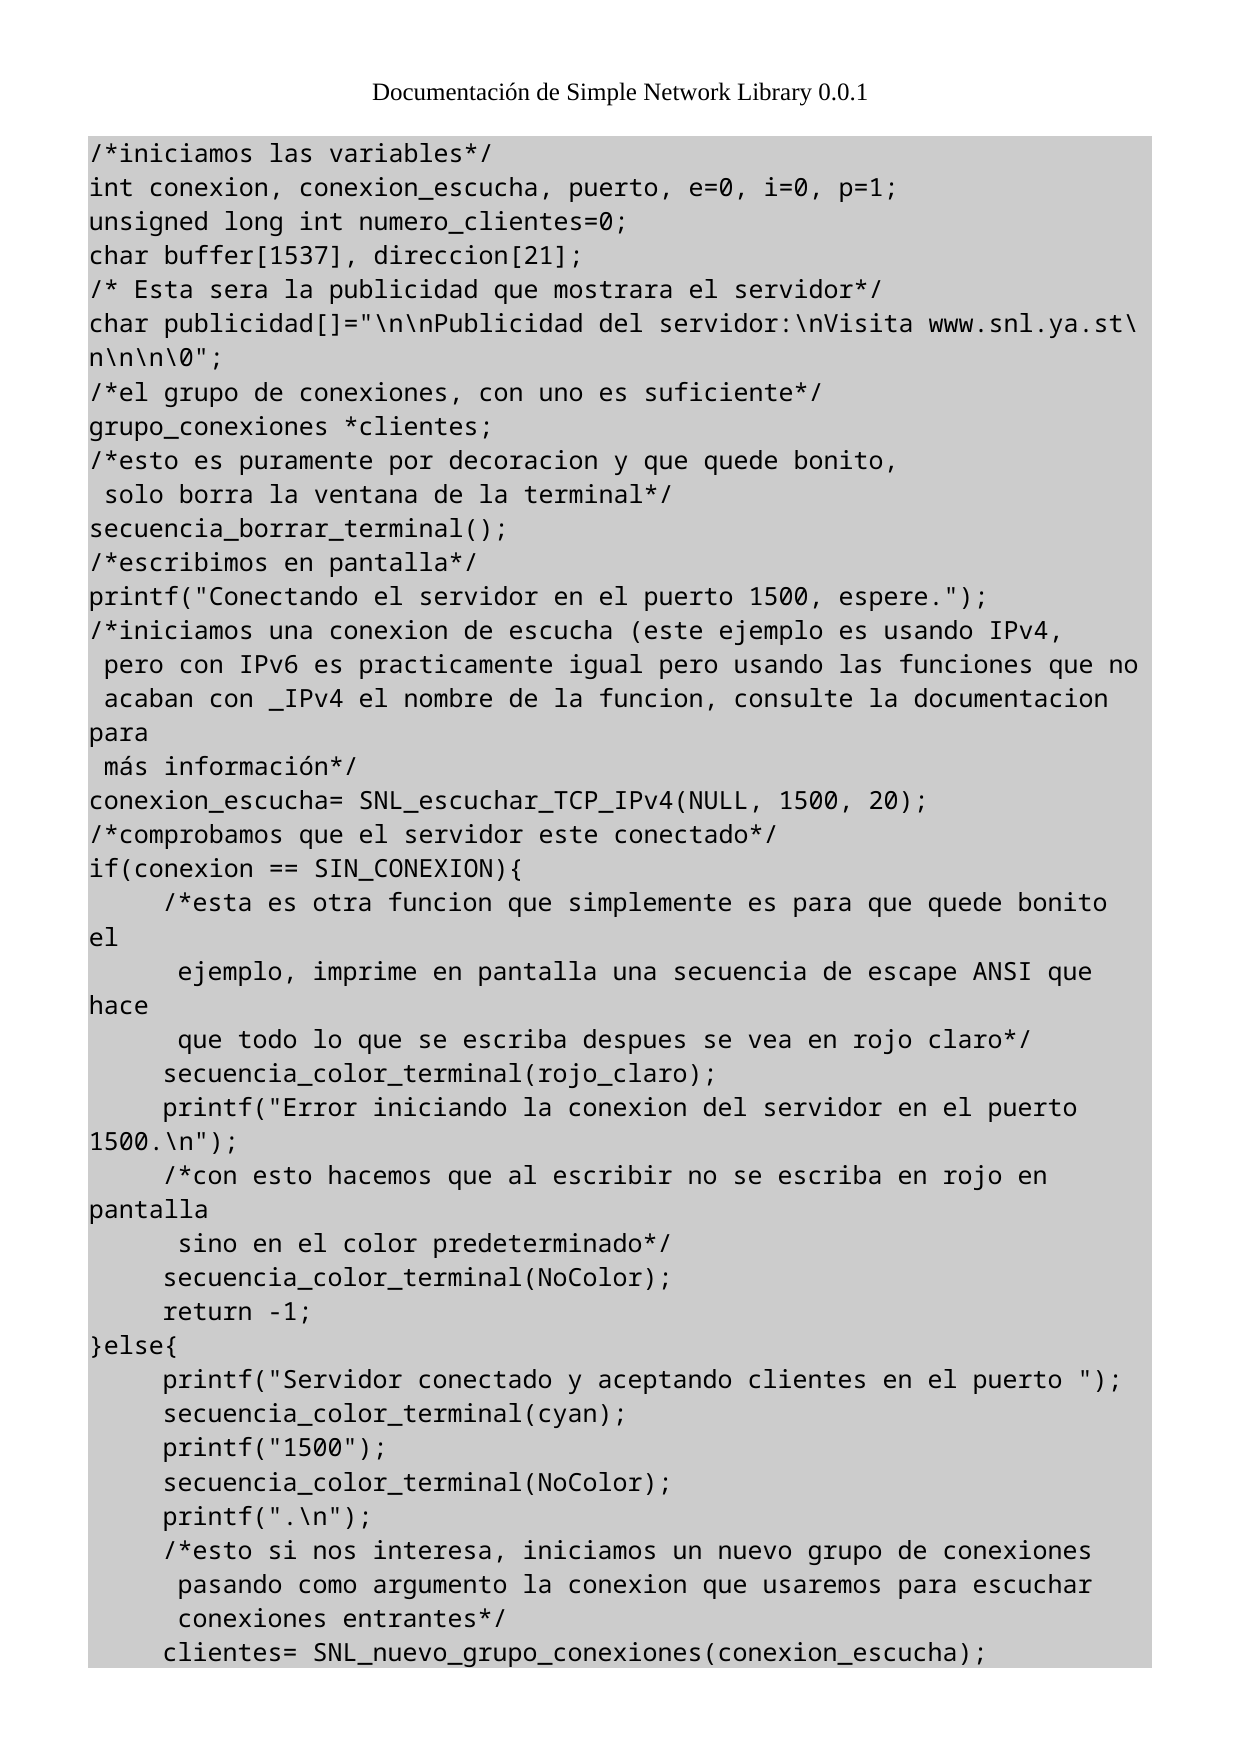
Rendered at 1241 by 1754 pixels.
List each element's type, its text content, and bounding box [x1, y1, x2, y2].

text secuencia_color_terminal(cyan); [88, 1396, 1152, 1430]
text conexiones entrantes*/ [88, 1600, 1152, 1634]
text conexion_escucha= SNL_escuchar_TCP_IPv4(NULL, 1500, 20); [88, 783, 1152, 817]
text printf("1500"); [88, 1430, 1152, 1464]
text /*esto si nos interesa, iniciamos un nuevo grupo de conexiones [88, 1532, 1152, 1566]
text /*esta es otra funcion que simplemente es para que quede bonito el [88, 885, 1152, 953]
text secuencia_color_terminal(rojo_claro); [88, 1055, 1152, 1089]
text unsigned long int numero_clientes=0; [88, 204, 1152, 238]
text grupo_conexiones *clientes; [88, 408, 1152, 442]
text /*comprobamos que el servidor este conectado*/ [88, 817, 1152, 851]
text char publicidad[]="\n\nPublicidad del servidor:\nVisita www.snl.ya.st\n\n\n\0"; [88, 306, 1152, 374]
text /*el grupo de conexiones, con uno es suficiente*/ [88, 374, 1152, 408]
text clientes= SNL_nuevo_grupo_conexiones(conexion_escucha); [88, 1634, 1152, 1668]
text /*escribimos en pantalla*/ [88, 544, 1152, 578]
text if(conexion == SIN_CONEXION){ [88, 851, 1152, 885]
text solo borra la ventana de la terminal*/ [88, 476, 1152, 510]
text printf("Error iniciando la conexion del servidor en el puerto 1500.\n"); [88, 1089, 1152, 1158]
text printf(".\n"); [88, 1498, 1152, 1532]
text que todo lo que se escriba despues se vea en rojo claro*/ [88, 1021, 1152, 1055]
text más información*/ [88, 749, 1152, 783]
text pero con IPv6 es practicamente igual pero usando las funciones que no [88, 647, 1152, 681]
text ejemplo, imprime en pantalla una secuencia de escape ANSI que hace [88, 953, 1152, 1021]
text return -1; [88, 1294, 1152, 1328]
text acaban con _IPv4 el nombre de la funcion, consulte la documentacion para [88, 681, 1152, 749]
text secuencia_color_terminal(NoColor); [88, 1464, 1152, 1498]
text pasando como argumento la conexion que usaremos para escuchar [88, 1566, 1152, 1600]
text /*iniciamos una conexion de escucha (este ejemplo es usando IPv4, [88, 613, 1152, 647]
text printf("Servidor conectado y aceptando clientes en el puerto "); [88, 1362, 1152, 1396]
text secuencia_borrar_terminal(); [88, 510, 1152, 544]
text /*iniciamos las variables*/ [88, 136, 1152, 170]
text char buffer[1537], direccion[21]; [88, 238, 1152, 272]
text sino en el color predeterminado*/ [88, 1226, 1152, 1260]
text /*con esto hacemos que al escribir no se escriba en rojo en pantalla [88, 1158, 1152, 1226]
text int conexion, conexion_escucha, puerto, e=0, i=0, p=1; [88, 170, 1152, 204]
text secuencia_color_terminal(NoColor); [88, 1260, 1152, 1294]
text }else{ [88, 1328, 1152, 1362]
text /*esto es puramente por decoracion y que quede bonito, [88, 442, 1152, 476]
text /* Esta sera la publicidad que mostrara el servidor*/ [88, 272, 1152, 306]
text printf("Conectando el servidor en el puerto 1500, espere."); [88, 578, 1152, 613]
